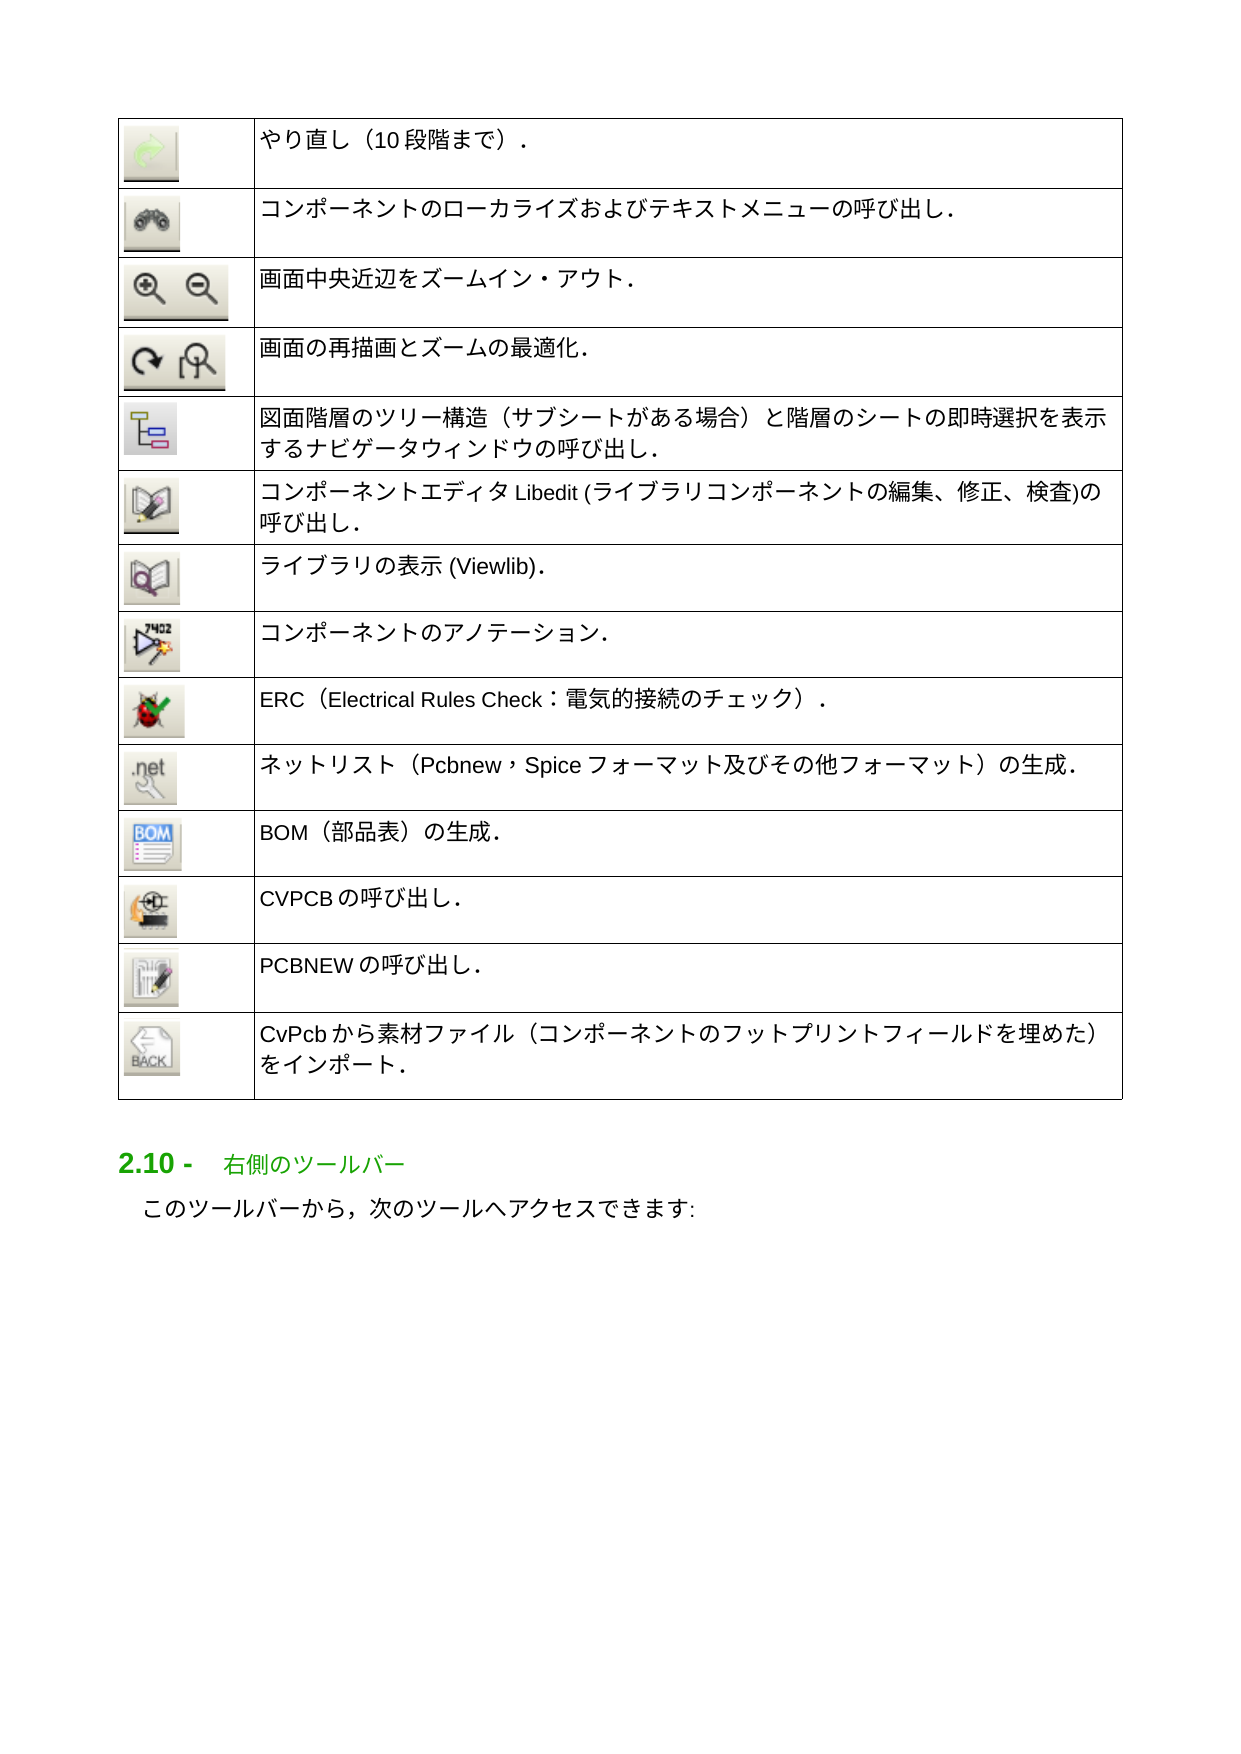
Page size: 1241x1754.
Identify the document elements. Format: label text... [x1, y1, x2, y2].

table_cell [119, 258, 254, 327]
table_cell コンポーネントのアノテーション． [255, 612, 1122, 677]
table_cell 図面階層のツリー構造（サブシートがある場合）と階層のシートの即時選択を表示するナビゲータウィンドウの呼び出し． [255, 397, 1122, 470]
picture [123, 401, 177, 455]
picture [123, 948, 179, 1007]
table_cell コンポーネントエディタLibedit (ライブラリコンポーネントの編集、修正、検査)の呼び出し． [255, 471, 1122, 544]
picture [123, 262, 229, 321]
table_cell [119, 119, 254, 188]
table_cell [119, 811, 254, 876]
table_cell [119, 877, 254, 943]
table_cell コンポーネントのローカライズおよびテキストメニューの呼び出し． [255, 189, 1122, 257]
table_cell [119, 397, 254, 470]
table_cell 画面の再描画とズームの最適化． [255, 328, 1122, 396]
table_cell やり直し（10段階まで）． [255, 119, 1122, 188]
table_cell CvPcbから素材ファイル（コンポーネントのフットプリントフィールドを埋めた）をインポート． [255, 1013, 1122, 1099]
table_cell 画面中央近辺をズームイン・アウト． [255, 258, 1122, 327]
table_cell [119, 189, 254, 257]
table_cell [119, 612, 254, 677]
picture [123, 1018, 181, 1076]
table_cell ネットリスト（Pcbnew，Spiceフォーマット及びその他フォーマット）の生成． [255, 745, 1122, 810]
table_cell ERC（Electrical Rules Check：電気的接続のチェック）． [255, 678, 1122, 743]
table_cell BOM（部品表）の生成． [255, 811, 1122, 876]
picture [123, 476, 179, 534]
picture [123, 749, 177, 805]
table_cell [119, 1013, 254, 1099]
table_cell [119, 944, 254, 1012]
picture [123, 123, 179, 182]
table_cell PCBNEWの呼び出し． [255, 944, 1122, 1012]
picture [123, 815, 182, 871]
picture [123, 616, 181, 672]
subtitle 右側のツールバー [118, 1147, 1122, 1181]
table_cell [119, 745, 254, 810]
picture [123, 332, 226, 391]
table_cell ライブラリの表示 (Viewlib)． [255, 545, 1122, 611]
picture [123, 550, 181, 605]
table_cell CVPCBの呼び出し． [255, 877, 1122, 943]
text このツールバーから，次のツールへアクセスできます: [118, 1193, 1122, 1224]
table_cell [119, 328, 254, 396]
picture [123, 882, 177, 938]
picture [123, 682, 185, 738]
table_cell [119, 471, 254, 544]
picture [123, 193, 181, 252]
table_cell [119, 678, 254, 743]
table_cell [119, 545, 254, 611]
